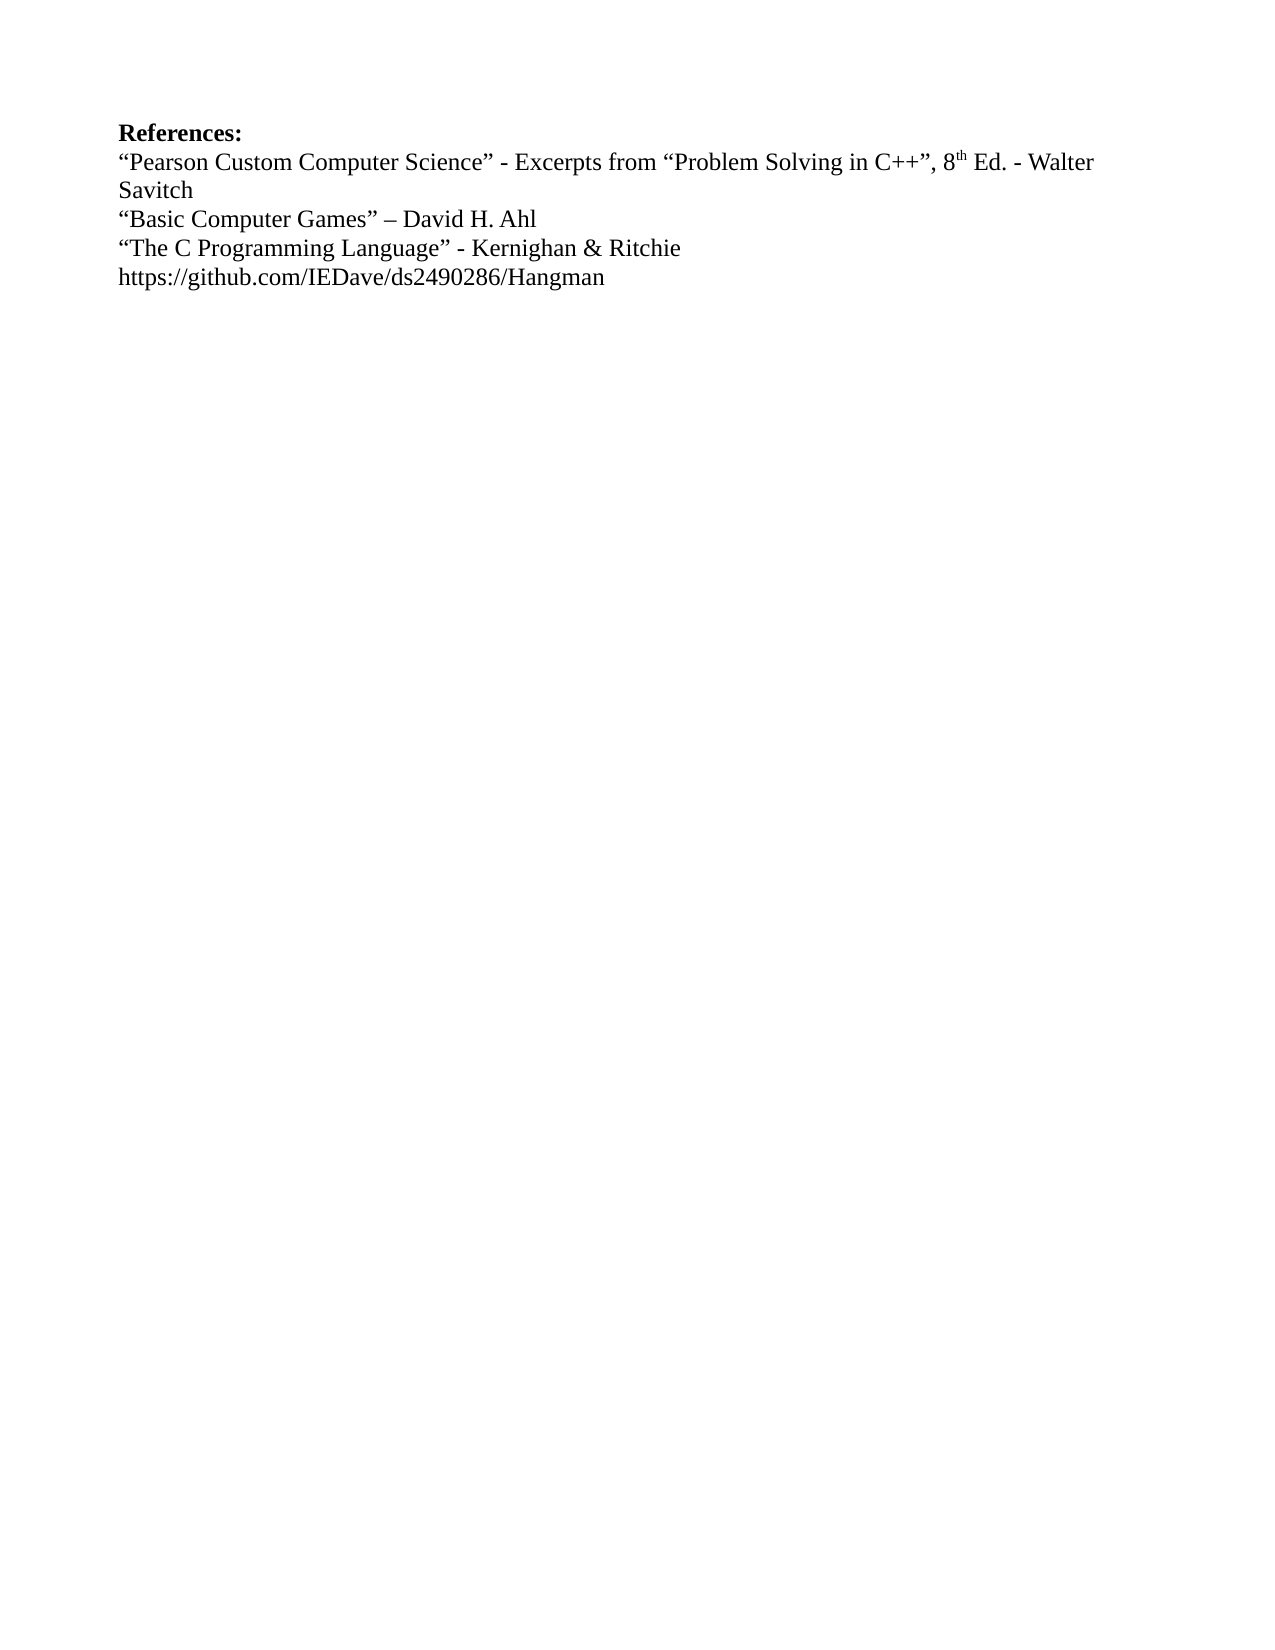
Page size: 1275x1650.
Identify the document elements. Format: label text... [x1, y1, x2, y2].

text “Basic Computer Games” – David H. Ahl [118, 204, 1157, 233]
text References: [118, 118, 1157, 147]
text “The C Programming Language” - Kernighan & Ritchie [118, 233, 1157, 262]
text https://github.com/IEDave/ds2490286/Hangman [118, 262, 1157, 291]
text “Pearson Custom Computer Science” - Excerpts from “Problem Solving in C++”, 8th Ed. - Walter Savitch [118, 147, 1157, 204]
